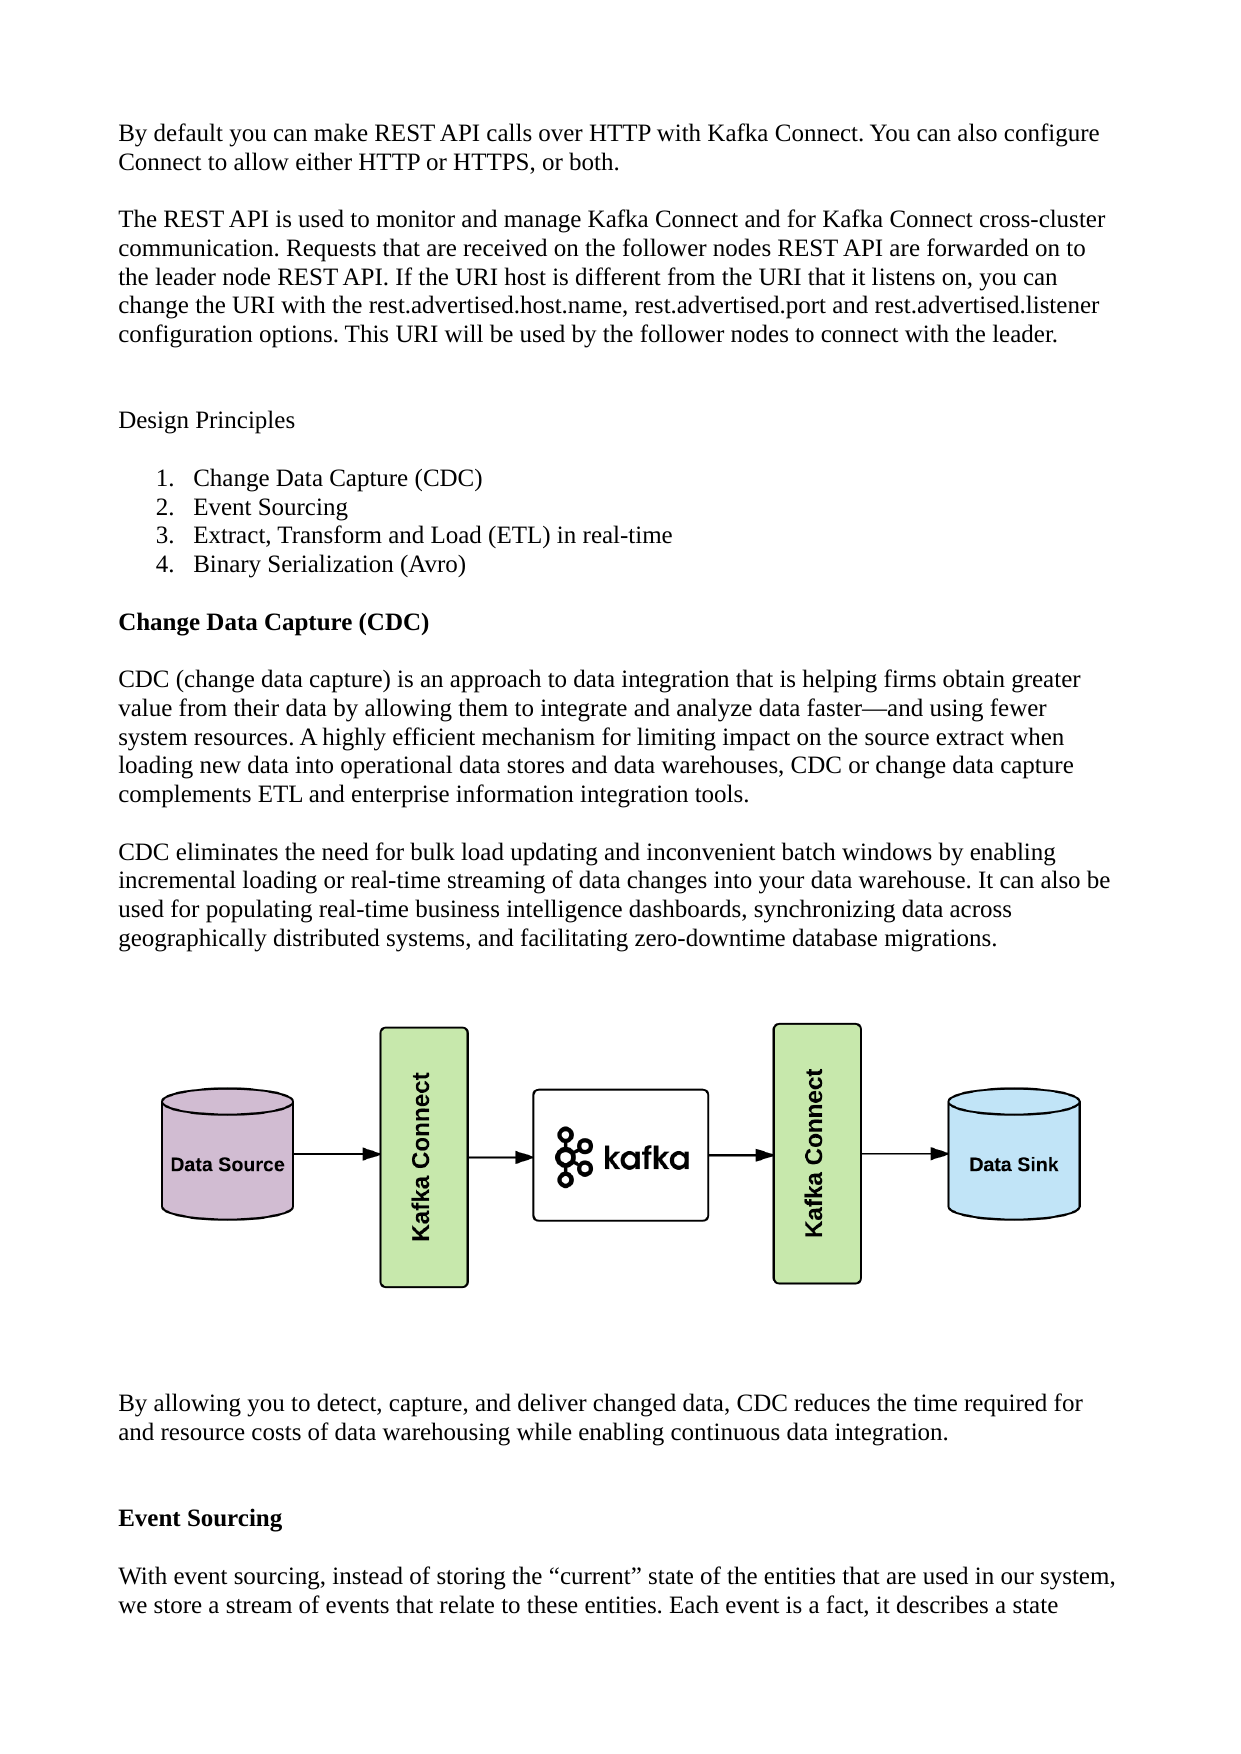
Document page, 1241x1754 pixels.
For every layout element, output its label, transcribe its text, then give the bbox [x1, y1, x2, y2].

list Binary Serialization (Avro) [156, 549, 1122, 578]
text Event Sourcing [118, 1503, 1122, 1532]
list Change Data Capture (CDC) [156, 463, 1122, 492]
text Design Principles [118, 406, 1122, 434]
text With event sourcing, instead of storing the “current” state of the entities that are used in our system, we store a stream of events that relate to these entities. Each event is a fact, it describes a state [118, 1561, 1122, 1618]
picture [118, 980, 1123, 1331]
text By allowing you to detect, capture, and deliver changed data, CDC reduces the time required for and resource costs of data warehousing while enabling continuous data integration. [118, 1388, 1122, 1446]
text By default you can make REST API calls over HTTP with Kafka Connect. You can also configure Connect to allow either HTTP or HTTPS, or both. [118, 118, 1122, 176]
list Event Sourcing [156, 492, 1122, 521]
text CDC (change data capture) is an approach to data integration that is helping firms obtain greater value from their data by allowing them to integrate and analyze data faster—and using fewer system resources. A highly efficient mechanism for limiting impact on the source extract when loading new data into operational data stores and data warehouses, CDC or change data capture complements ETL and enterprise information integration tools. [118, 664, 1122, 808]
list Extract, Transform and Load (ETL) in real-time [156, 521, 1122, 549]
text CDC eliminates the need for bulk load updating and inconvenient batch windows by enabling incremental loading or real-time streaming of data changes into your data warehouse. It can also be used for populating real-time business intelligence dashboards, synchronizing data across geographically distributed systems, and facilitating zero-downtime database migrations. [118, 837, 1122, 952]
text The REST API is used to monitor and manage Kafka Connect and for Kafka Connect cross-cluster communication. Requests that are received on the follower nodes REST API are forwarded on to the leader node REST API. If the URI host is different from the URI that it listens on, you can change the URI with the rest.advertised.host.name, rest.advertised.port and rest.advertised.listener configuration options. This URI will be used by the follower nodes to connect with the leader. [118, 204, 1122, 348]
text Change Data Capture (CDC) [118, 607, 1122, 636]
